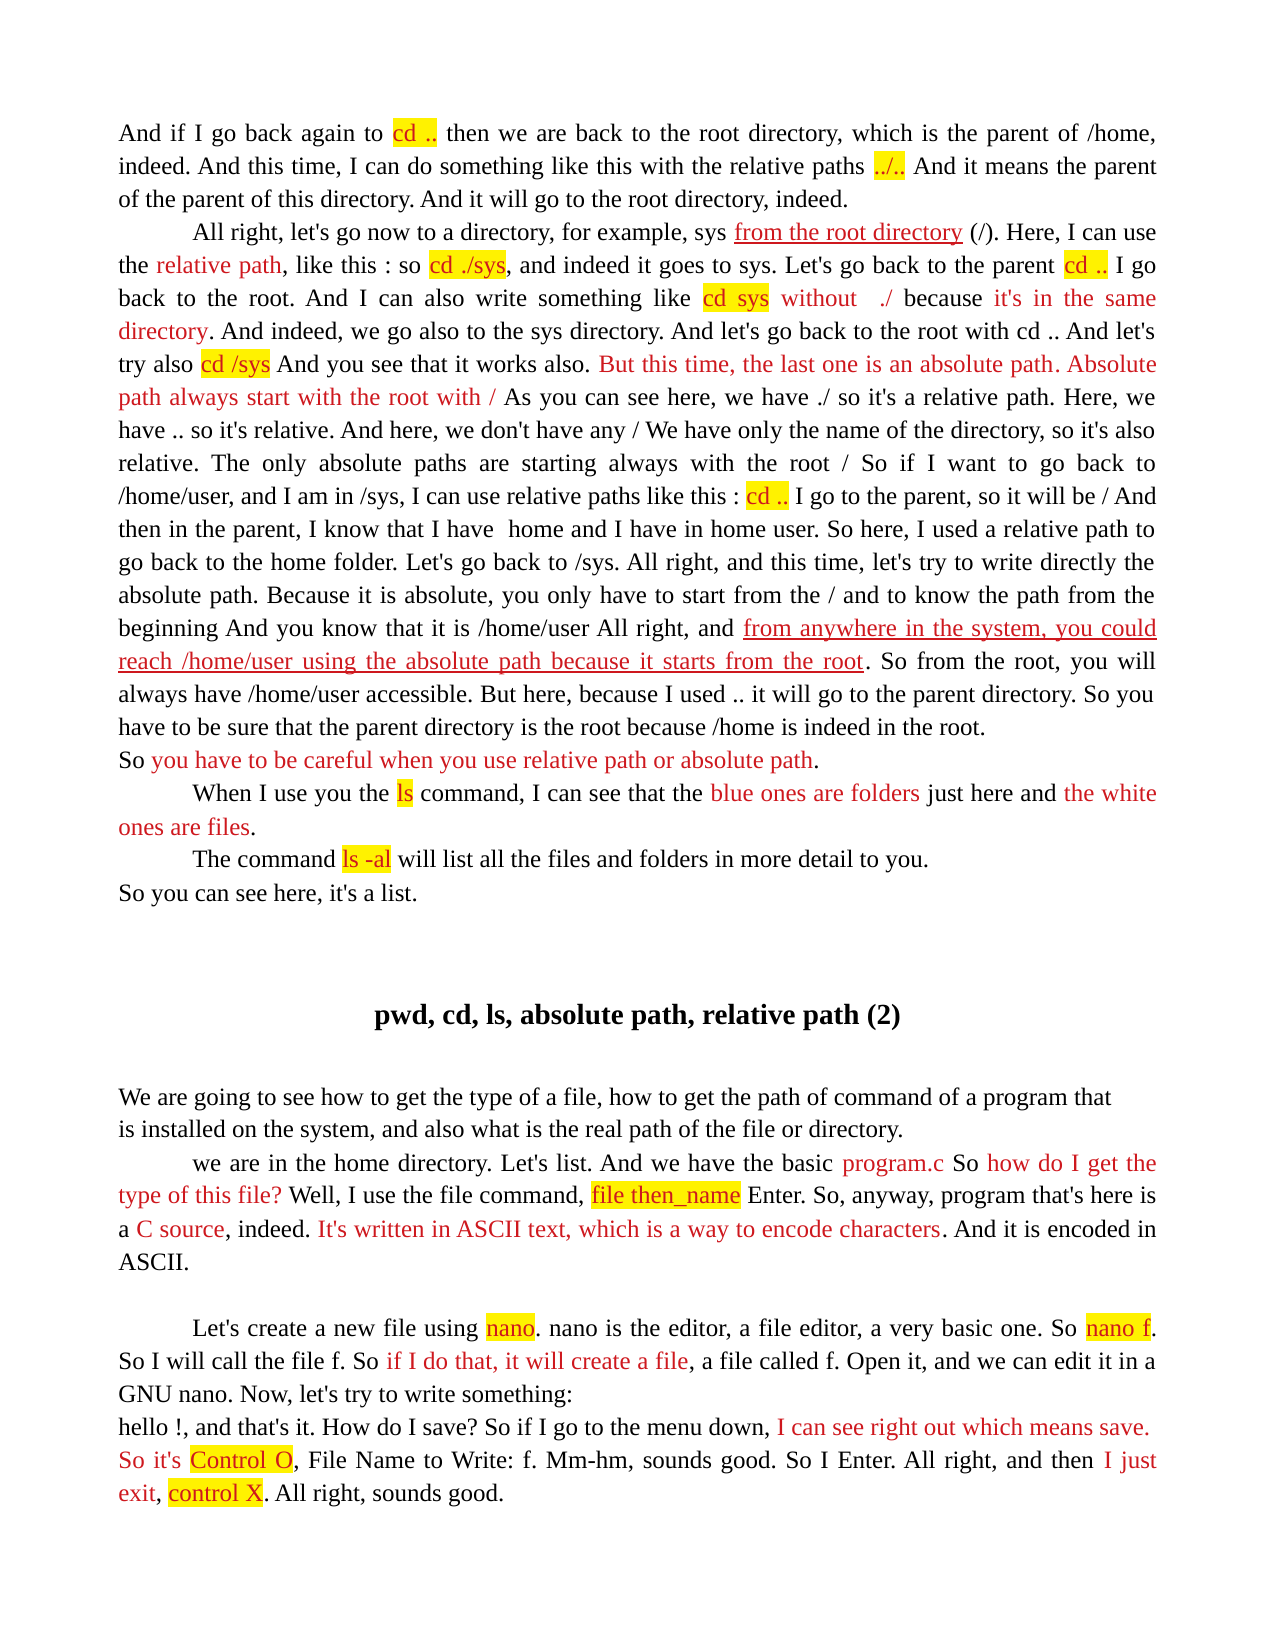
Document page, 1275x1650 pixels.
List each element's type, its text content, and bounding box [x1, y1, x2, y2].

text is installed on the system, and also what is the real path of the file or directory. [118, 1114, 1157, 1143]
text And if I go back again to cd .. then we are back to the root directory, which is the parent of /home, indeed. And this time, I can do something like this with the relative paths ../.. And it means the parent of the parent of this directory. And it will go to the root directory, indeed. [118, 118, 1157, 213]
text So you have to be careful when you use relative path or absolute path. [118, 746, 1157, 774]
text We are going to see how to get the type of a file, how to get the path of command of a program that [118, 1082, 1157, 1110]
text Let's create a new file using nano. nano is the editor, a file editor, a very basic one. So nano f. So I will call the file f. So if I do that, it will create a file, a file called f. Open it, and we can edit it in a GNU nano. Now, let's try to write something: [118, 1313, 1157, 1407]
subtitle pwd, cd, ls, absolute path, relative path (2) [118, 997, 1157, 1031]
text When I use you the ls command, I can see that the blue ones are folders just here and the white ones are files. [118, 778, 1157, 840]
text we are in the home directory. Let's list. And we have the basic program.c So how do I get the type of this file? Well, I use the file command, file then_name Enter. So, anyway, program that's here is a C source, indeed. It's written in ASCII text, which is a way to encode characters. And it is encoded in ASCII. [118, 1148, 1157, 1275]
text So it's Control O, File Name to Write: f. Mm-hm, sounds good. So I Enter. All right, and then I just exit, control X. All right, sounds good. [118, 1445, 1157, 1507]
text All right, let's go now to a directory, for example, sys from the root directory (/). Here, I can use the relative path, like this : so cd ./sys, and indeed it goes to sys. Let's go back to the parent cd .. I go back to the root. And I can also write something like cd sys without ./ because it's in the same directory. And indeed, we go also to the sys directory. And let's go back to the root with cd .. And let's try also cd /sys And you see that it works also. But this time, the last one is an absolute path. Absolute path always start with the root with / As you can see here, we have ./ so it's a relative path. Here, we have .. so it's relative. And here, we don't have any / We have only the name of the directory, so it's also relative. The only absolute paths are starting always with the root / So if I want to go back to /home/user, and I am in /sys, I can use relative paths like this : cd .. I go to the parent, so it will be / And then in the parent, I know that I have home and I have in home user. So here, I used a relative path to go back to the home folder. Let's go back to /sys. All right, and this time, let's try to write directly the absolute path. Because it is absolute, you only have to start from the / and to know the path from the beginning And you know that it is /home/user All right, and from anywhere in the system, you could reach /home/user using the absolute path because it starts from the root. So from the root, you will always have /home/user accessible. But here, because I used .. it will go to the parent directory. So you have to be sure that the parent directory is the root because /home is indeed in the root. [118, 217, 1157, 741]
text The command ls -al will list all the files and folders in more detail to you. [118, 844, 1157, 873]
text hello !, and that's it. How do I save? So if I go to the menu down, I can see right out which means save. [118, 1412, 1157, 1441]
text So you can see here, it's a list. [118, 878, 1157, 906]
